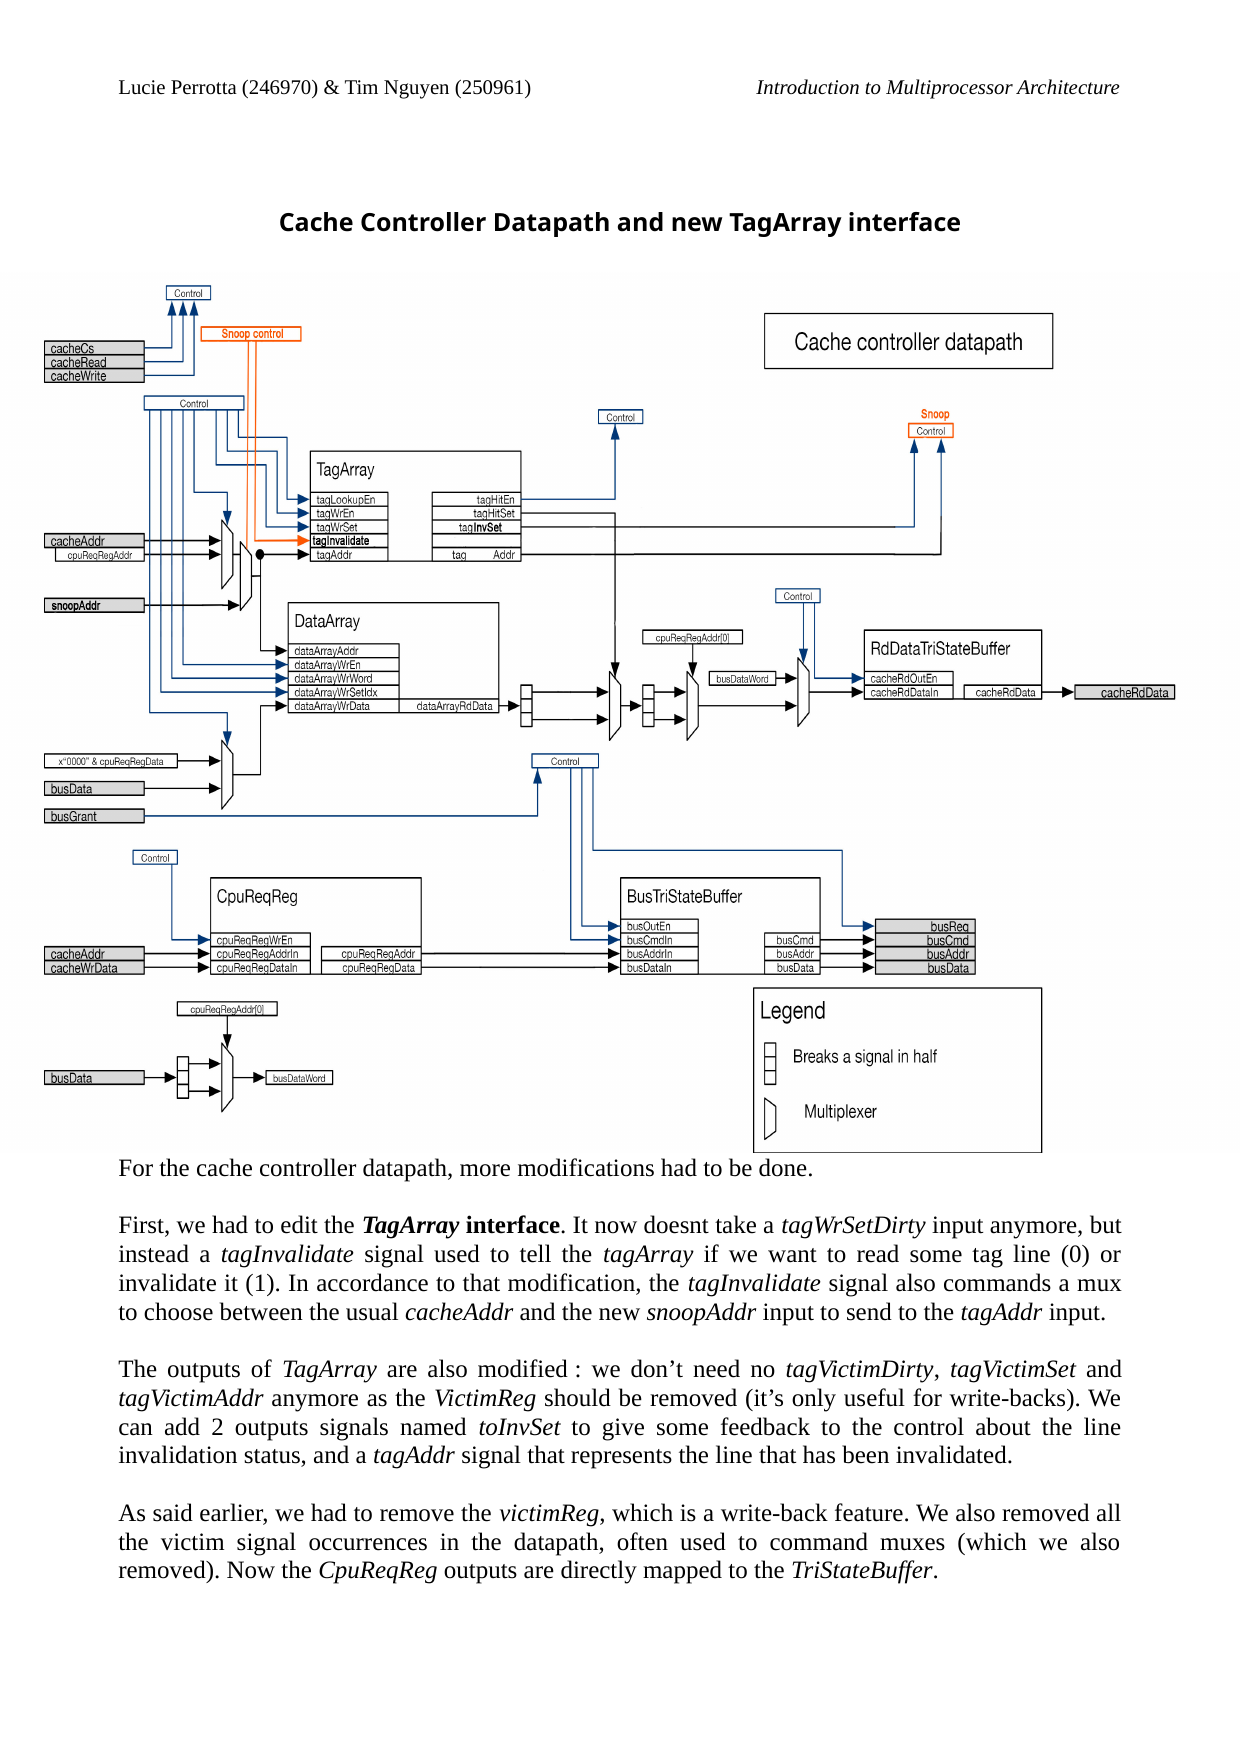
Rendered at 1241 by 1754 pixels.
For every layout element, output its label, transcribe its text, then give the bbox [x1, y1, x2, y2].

text Cache Controller Datapath and new TagArray interface [118, 204, 1122, 238]
text As said earlier, we had to remove the victimReg, which is a write-back feature. We also removed all the victim signal occurrences in the datapath, often used to command muxes (which we also removed). Now the CpuReqReg outputs are directly mapped to the TriStateBuffer. [118, 1498, 1122, 1584]
text For the cache controller datapath, more modifications had to be done. [118, 1153, 1122, 1182]
text First, we had to edit the TagArray interface. It now doesnt take a tagWrSetDirty input anymore, but instead a tagInvalidate signal used to tell the tagArray if we want to read some tag line (0) or invalidate it (1). In accordance to that modification, the tagInvalidate signal also commands a mux to choose between the usual cacheAddr and the new snoopAddr input to send to the tagAddr input. [118, 1210, 1122, 1325]
text [118, 267, 1122, 272]
text The outputs of TagArray are also modified : we don’t need no tagVictimDirty, tagVictimSet and tagVictimAddr anymore as the VictimReg should be removed (it’s only useful for write-backs). We can add 2 outputs signals named toInvSet to give some feedback to the control about the line invalidation status, and a tagAddr signal that represents the line that has been invalidated. [118, 1354, 1122, 1469]
